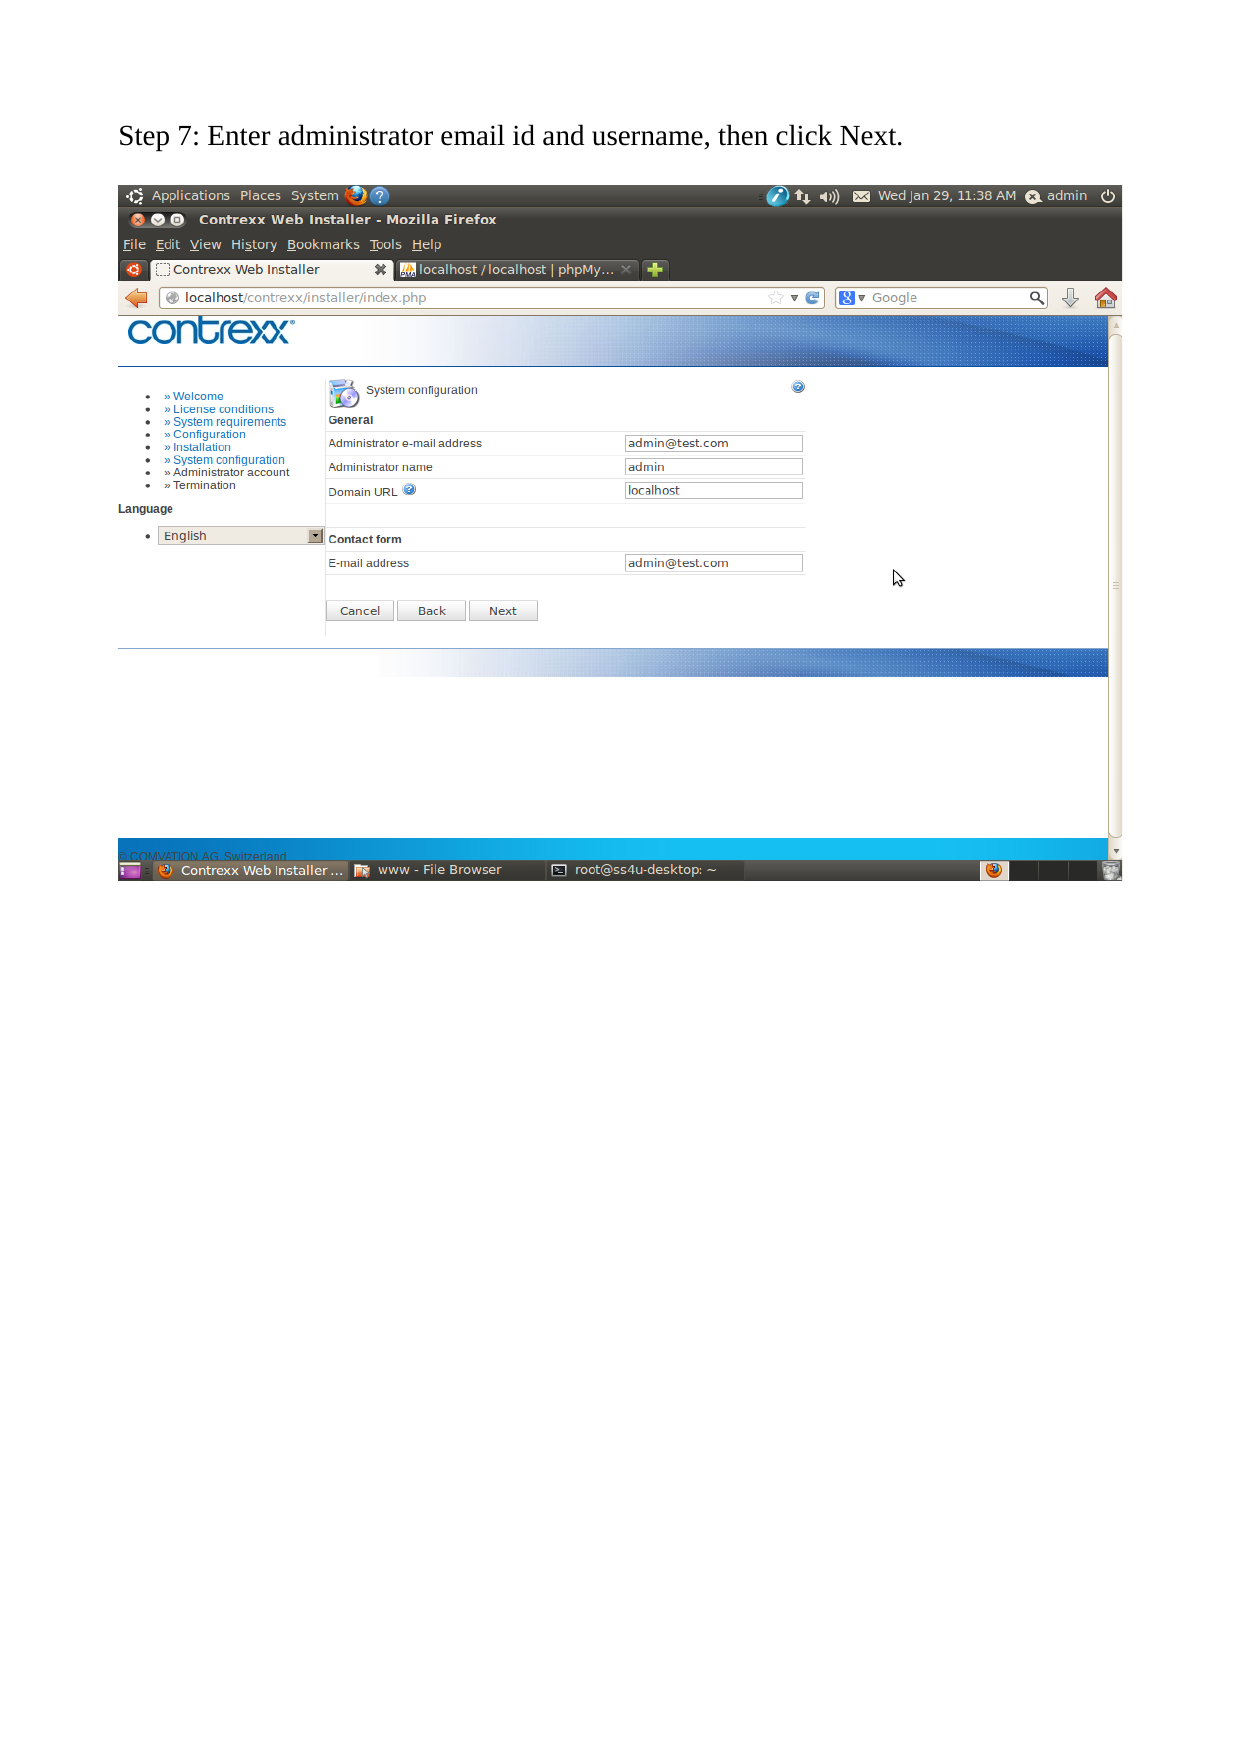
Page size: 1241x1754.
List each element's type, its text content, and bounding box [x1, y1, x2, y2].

text Step 7: Enter administrator email id and username, then click Next. [118, 118, 1122, 152]
picture [118, 185, 1123, 881]
